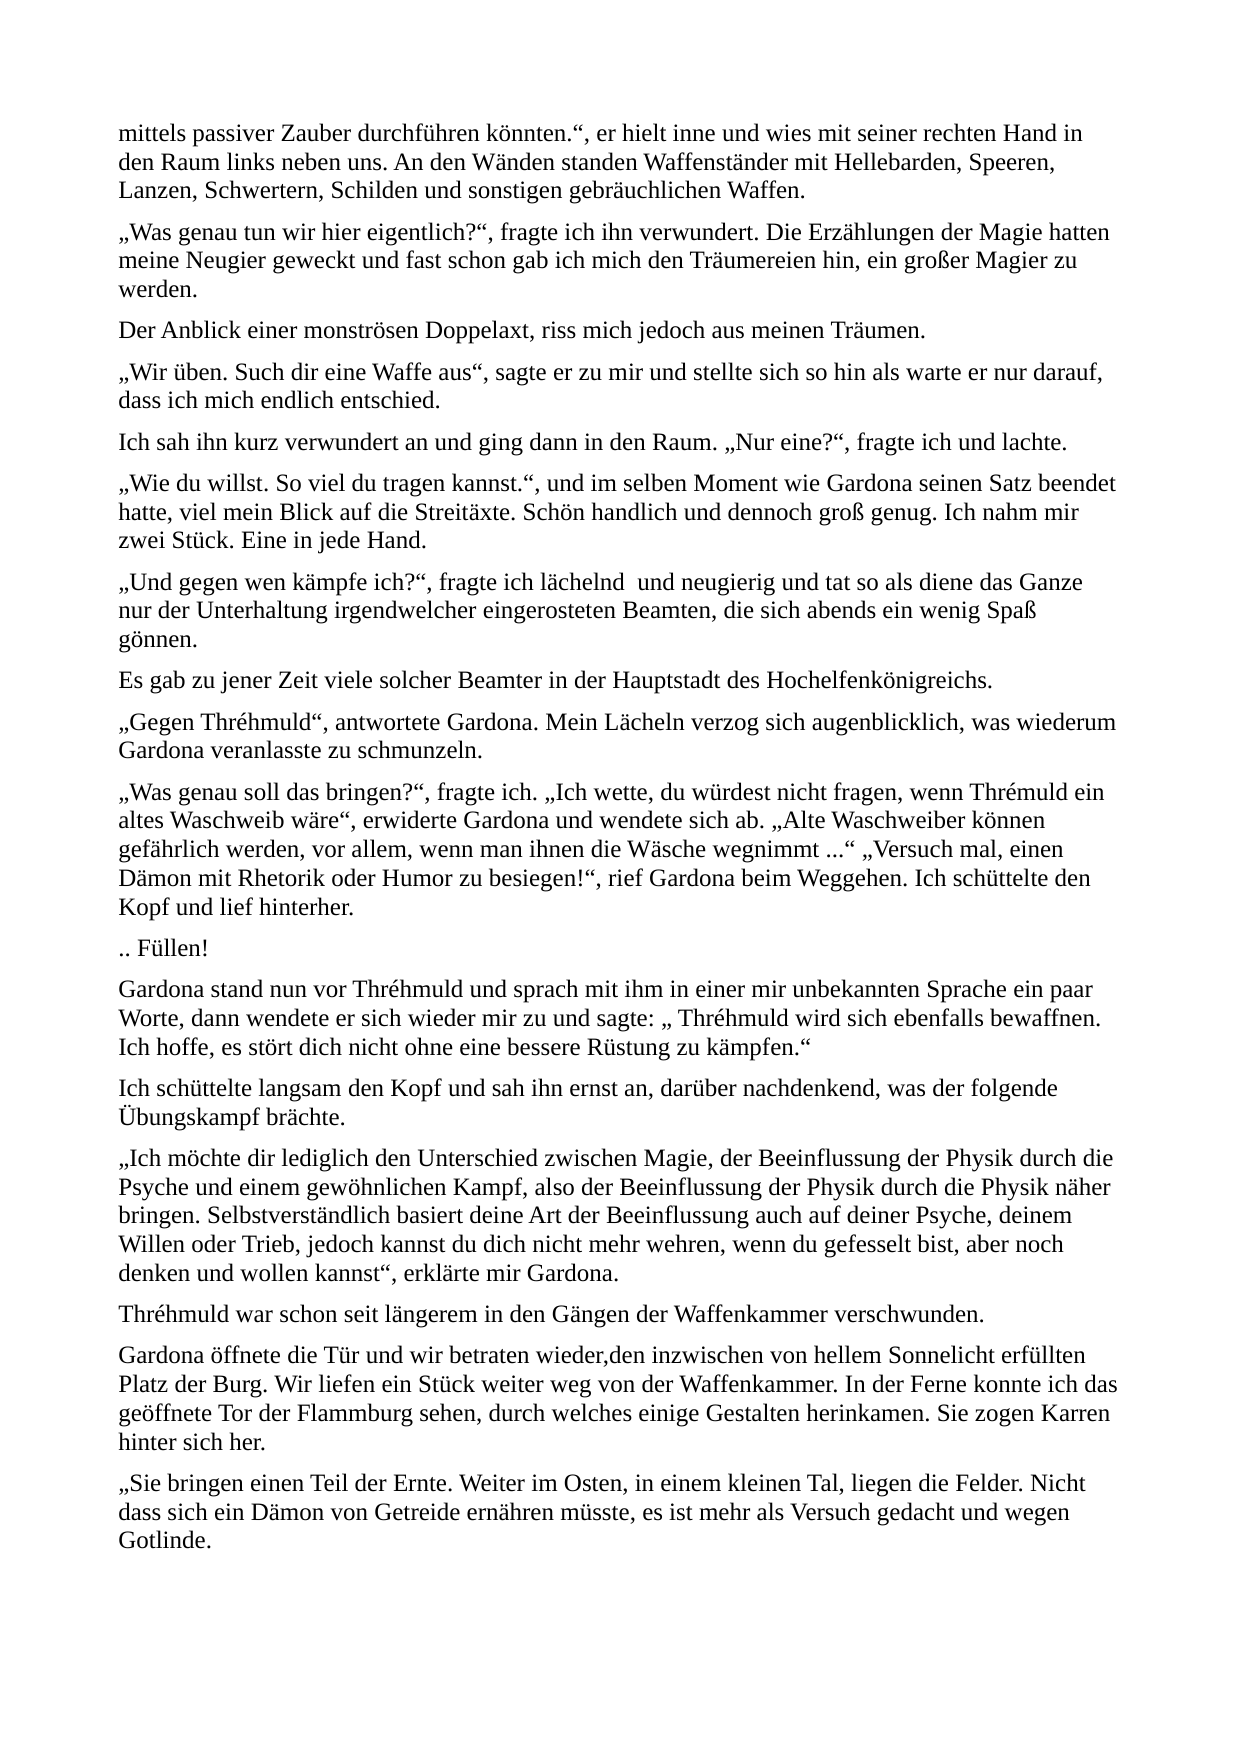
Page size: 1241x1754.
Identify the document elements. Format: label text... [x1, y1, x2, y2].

text „Ich möchte dir lediglich den Unterschied zwischen Magie, der Beeinflussung der Physik durch die Psyche und einem gewöhnlichen Kampf, also der Beeinflussung der Physik durch die Physik näher bringen. Selbstverständlich basiert deine Art der Beeinflussung auch auf deiner Psyche, deinem Willen oder Trieb, jedoch kannst du dich nicht mehr wehren, wenn du gefesselt bist, aber noch denken und wollen kannst“, erklärte mir Gardona. [118, 1143, 1122, 1287]
text „Was genau tun wir hier eigentlich?“, fragte ich ihn verwundert. Die Erzählungen der Magie hatten meine Neugier geweckt und fast schon gab ich mich den Träumereien hin, ein großer Magier zu werden. [118, 217, 1122, 303]
text „Sie bringen einen Teil der Ernte. Weiter im Osten, in einem kleinen Tal, liegen die Felder. Nicht dass sich ein Dämon von Getreide ernähren müsste, es ist mehr als Versuch gedacht und wegen Gotlinde. [118, 1468, 1122, 1554]
text „Wir üben. Such dir eine Waffe aus“, sagte er zu mir und stellte sich so hin als warte er nur darauf, dass ich mich endlich entschied. [118, 357, 1122, 414]
text „Was genau soll das bringen?“, fragte ich. „Ich wette, du würdest nicht fragen, wenn Thrémuld ein altes Waschweib wäre“, erwiderte Gardona und wendete sich ab. „Alte Waschweiber können gefährlich werden, vor allem, wenn man ihnen die Wäsche wegnimmt ...“ „Versuch mal, einen Dämon mit Rhetorik oder Humor zu besiegen!“, rief Gardona beim Weggehen. Ich schüttelte den Kopf und lief hinterher. [118, 777, 1122, 921]
text Gardona stand nun vor Thréhmuld und sprach mit ihm in einer mir unbekannten Sprache ein paar Worte, dann wendete er sich wieder mir zu und sagte: „ Thréhmuld wird sich ebenfalls bewaffnen. Ich hoffe, es stört dich nicht ohne eine bessere Rüstung zu kämpfen.“ [118, 974, 1122, 1061]
text Thréhmuld war schon seit längerem in den Gängen der Waffenkammer verschwunden. [118, 1299, 1122, 1328]
text Es gab zu jener Zeit viele solcher Beamter in der Hauptstadt des Hochelfenkönigreichs. [118, 666, 1122, 694]
text Der Anblick einer monströsen Doppelaxt, riss mich jedoch aus meinen Träumen. [118, 316, 1122, 344]
text mittels passiver Zauber durchführen könnten.“, er hielt inne und wies mit seiner rechten Hand in den Raum links neben uns. An den Wänden standen Waffenständer mit Hellebarden, Speeren, Lanzen, Schwertern, Schilden und sonstigen gebräuchlichen Waffen. [118, 118, 1122, 204]
text „Und gegen wen kämpfe ich?“, fragte ich lächelnd und neugierig und tat so als diene das Ganze nur der Unterhaltung irgendwelcher eingerosteten Beamten, die sich abends ein wenig Spaß gönnen. [118, 567, 1122, 653]
text Gardona öffnete die Tür und wir betraten wieder,den inzwischen von hellem Sonnelicht erfüllten Platz der Burg. Wir liefen ein Stück weiter weg von der Waffenkammer. In der Ferne konnte ich das geöffnete Tor der Flammburg sehen, durch welches einige Gestalten herinkamen. Sie zogen Karren hinter sich her. [118, 1341, 1122, 1456]
text .. Füllen! [118, 933, 1122, 962]
text „Wie du willst. So viel du tragen kannst.“, und im selben Moment wie Gardona seinen Satz beendet hatte, viel mein Blick auf die Streitäxte. Schön handlich und dennoch groß genug. Ich nahm mir zwei Stück. Eine in jede Hand. [118, 468, 1122, 554]
text Ich sah ihn kurz verwundert an und ging dann in den Raum. „Nur eine?“, fragte ich und lachte. [118, 427, 1122, 456]
text „Gegen Thréhmuld“, antwortete Gardona. Mein Lächeln verzog sich augenblicklich, was wiederum Gardona veranlasste zu schmunzeln. [118, 707, 1122, 764]
text Ich schüttelte langsam den Kopf und sah ihn ernst an, darüber nachdenkend, was der folgende Übungskampf brächte. [118, 1073, 1122, 1131]
